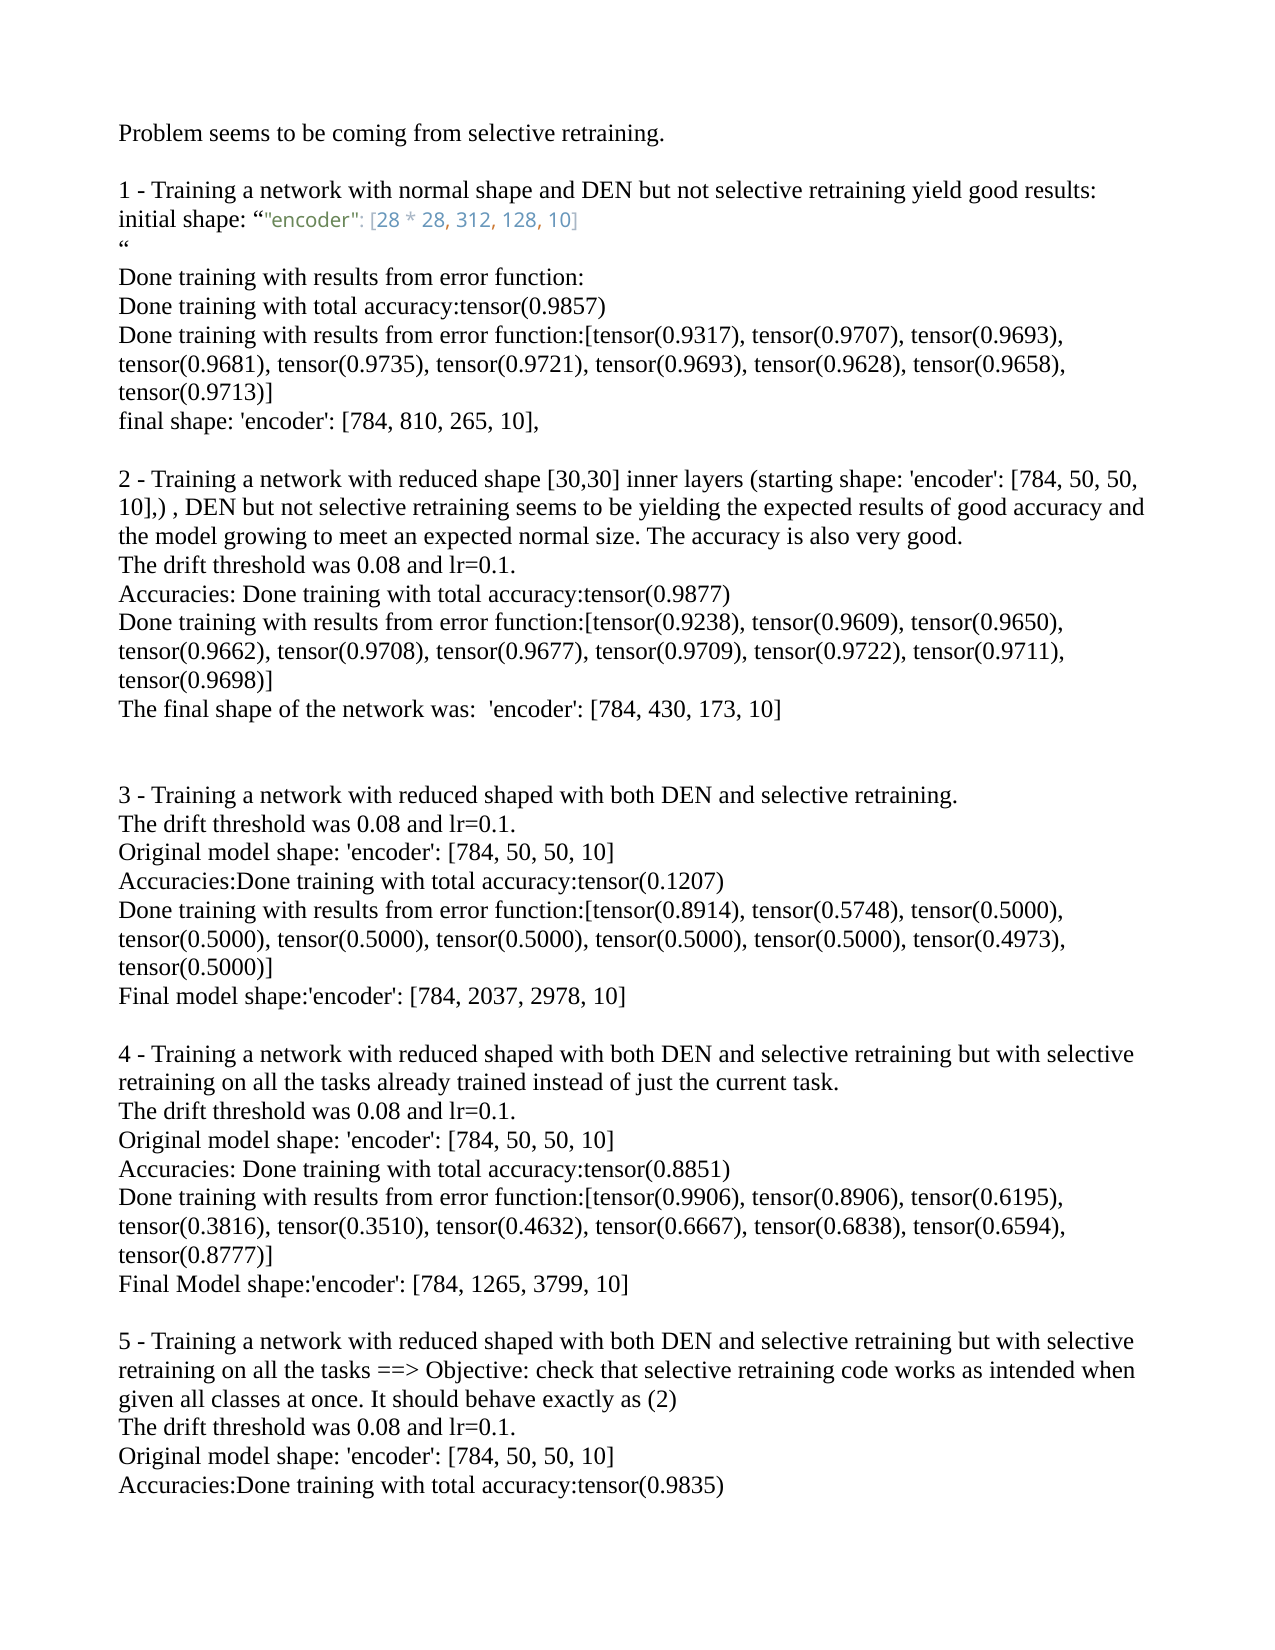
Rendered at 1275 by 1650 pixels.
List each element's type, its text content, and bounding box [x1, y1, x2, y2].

text Accuracies: Done training with total accuracy:tensor(0.8851) [118, 1154, 1157, 1182]
text Original model shape: 'encoder': [784, 50, 50, 10] [118, 837, 1157, 866]
text Original model shape: 'encoder': [784, 50, 50, 10] [118, 1441, 1157, 1470]
text The drift threshold was 0.08 and lr=0.1. [118, 1096, 1157, 1125]
text 1 - Training a network with normal shape and DEN but not selective retraining yield good results: [118, 176, 1157, 204]
text Done training with results from error function:[tensor(0.8914), tensor(0.5748), tensor(0.5000), tensor(0.5000), tensor(0.5000), tensor(0.5000), tensor(0.5000), tensor(0.5000), tensor(0.4973), tensor(0.5000)] [118, 895, 1157, 981]
text The drift threshold was 0.08 and lr=0.1. [118, 809, 1157, 837]
text Final Model shape:'encoder': [784, 1265, 3799, 10] [118, 1269, 1157, 1297]
text Done training with results from error function:[tensor(0.9906), tensor(0.8906), tensor(0.6195), tensor(0.3816), tensor(0.3510), tensor(0.4632), tensor(0.6667), tensor(0.6838), tensor(0.6594), tensor(0.8777)] [118, 1182, 1157, 1269]
text 4 - Training a network with reduced shaped with both DEN and selective retraining but with selective retraining on all the tasks already trained instead of just the current task. [118, 1039, 1157, 1096]
text 5 - Training a network with reduced shaped with both DEN and selective retraining but with selective retraining on all the tasks ==> Objective: check that selective retraining code works as intended when given all classes at once. It should behave exactly as (2) [118, 1326, 1157, 1412]
text Accuracies:Done training with total accuracy:tensor(0.9835) [118, 1470, 1157, 1499]
text Original model shape: 'encoder': [784, 50, 50, 10] [118, 1125, 1157, 1154]
text 2 - Training a network with reduced shape [30,30] inner layers (starting shape: 'encoder': [784, 50, 50, 10],) , DEN but not selective retraining seems to be yielding the expected results of good accuracy and the model growing to meet an expected normal size. The accuracy is also very good. [118, 464, 1157, 550]
text Problem seems to be coming from selective retraining. [118, 118, 1157, 147]
text Accuracies: Done training with total accuracy:tensor(0.9877) [118, 579, 1157, 607]
text final shape: 'encoder': [784, 810, 265, 10], [118, 406, 1157, 435]
text The drift threshold was 0.08 and lr=0.1. [118, 550, 1157, 579]
text initial shape: “"encoder": [28 * 28, 312, 128, 10] [118, 204, 1157, 234]
text Done training with results from error function: [118, 262, 1157, 291]
text The final shape of the network was: 'encoder': [784, 430, 173, 10] [118, 694, 1157, 722]
text “ [118, 234, 1157, 262]
text Done training with results from error function:[tensor(0.9317), tensor(0.9707), tensor(0.9693), tensor(0.9681), tensor(0.9735), tensor(0.9721), tensor(0.9693), tensor(0.9628), tensor(0.9658), tensor(0.9713)] [118, 320, 1157, 406]
text Final model shape:'encoder': [784, 2037, 2978, 10] [118, 981, 1157, 1010]
text Done training with total accuracy:tensor(0.9857) [118, 291, 1157, 320]
text 3 - Training a network with reduced shaped with both DEN and selective retraining. [118, 780, 1157, 809]
text Done training with results from error function:[tensor(0.9238), tensor(0.9609), tensor(0.9650), tensor(0.9662), tensor(0.9708), tensor(0.9677), tensor(0.9709), tensor(0.9722), tensor(0.9711), tensor(0.9698)] [118, 607, 1157, 694]
text The drift threshold was 0.08 and lr=0.1. [118, 1412, 1157, 1441]
text Accuracies:Done training with total accuracy:tensor(0.1207) [118, 866, 1157, 895]
